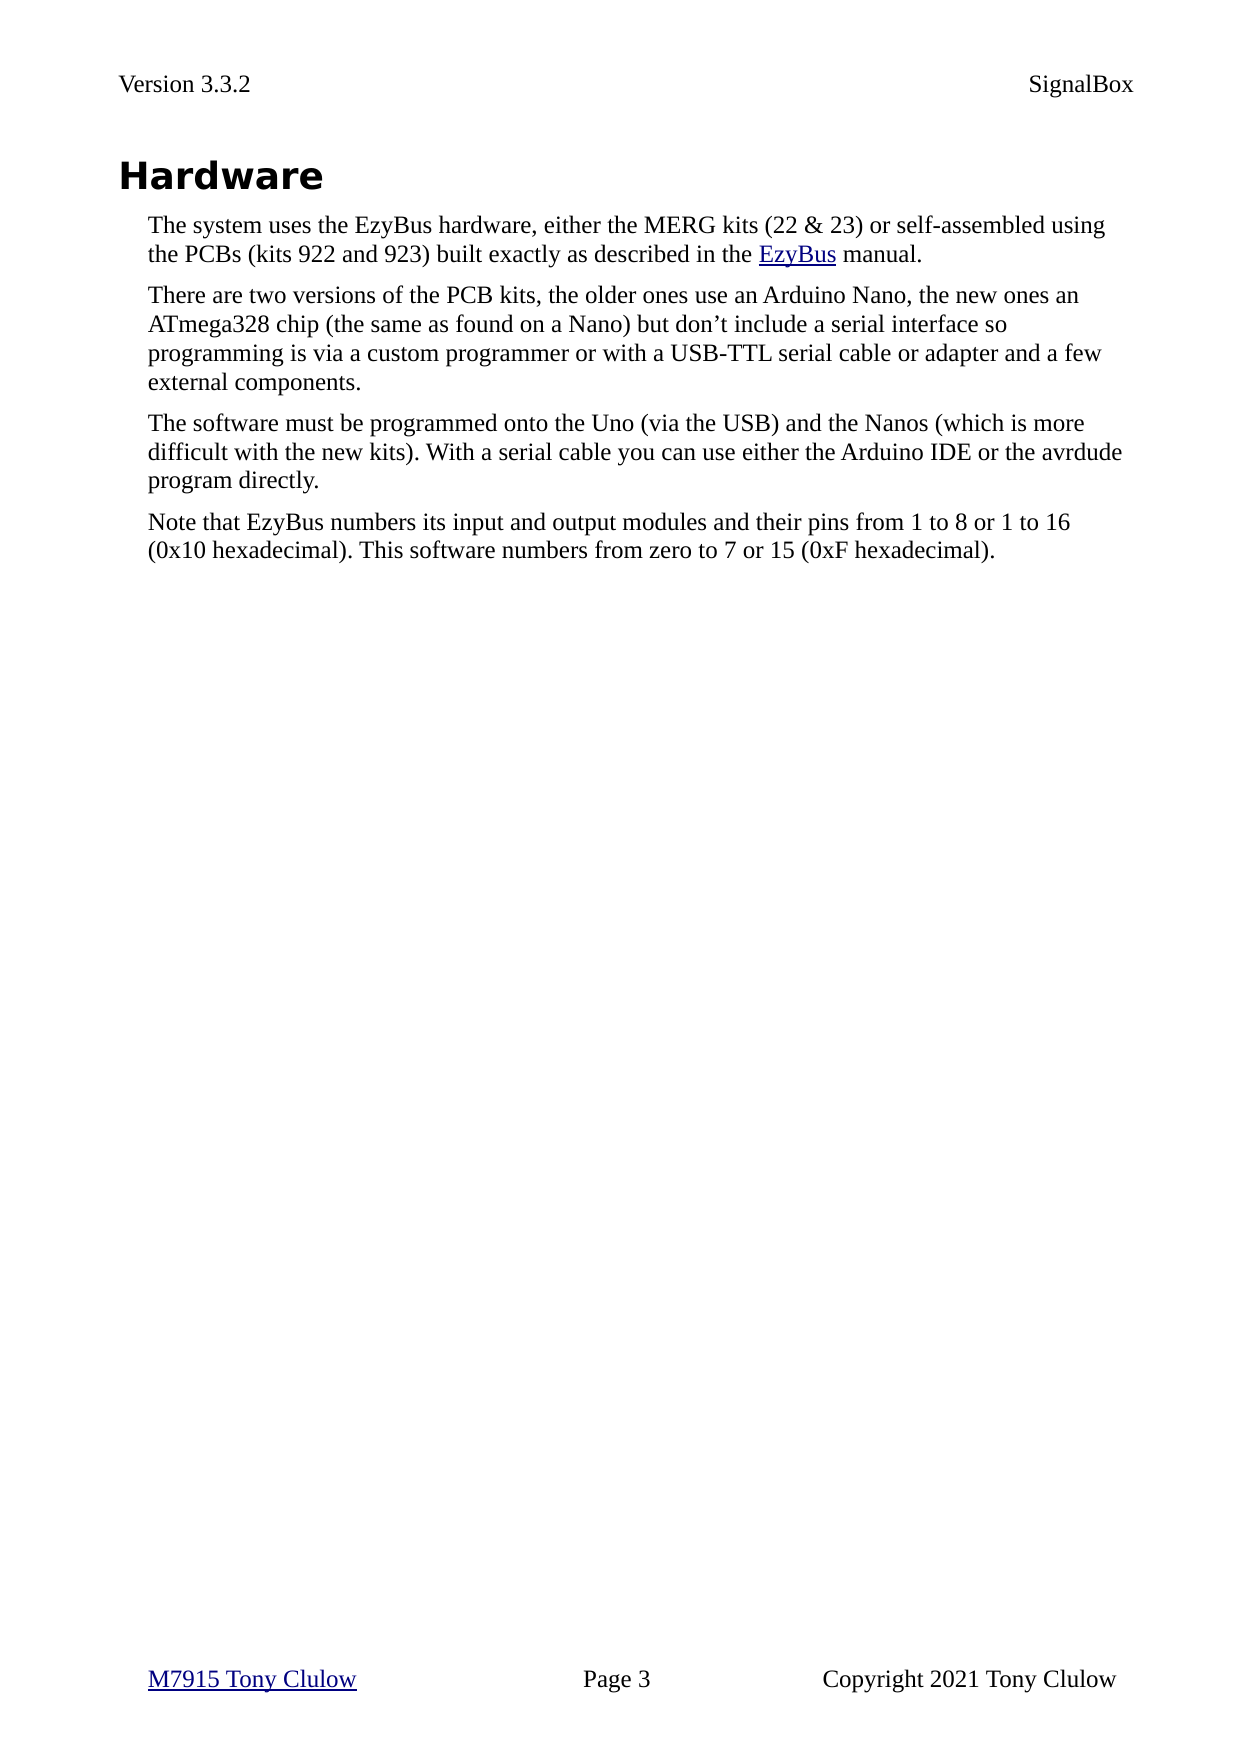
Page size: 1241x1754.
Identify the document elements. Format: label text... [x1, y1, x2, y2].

text Note that EzyBus numbers its input and output modules and their pins from 1 to 8 or 1 to 16 (0x10 hexadecimal). This software numbers from zero to 7 or 15 (0xF hexadecimal). [148, 507, 1134, 564]
text The software must be programmed onto the Uno (via the USB) and the Nanos (which is more difficult with the new kits). With a serial cable you can use either the Arduino IDE or the avrdude program directly. [148, 408, 1134, 494]
text There are two versions of the PCB kits, the older ones use an Arduino Nano, the new ones an ATmega328 chip (the same as found on a Nano) but don’t include a serial interface so programming is via a custom programmer or with a USB-TTL serial cable or adapter and a few external components. [148, 280, 1134, 395]
subtitle Hardware [118, 154, 1134, 198]
text The system uses the EzyBus hardware, either the MERG kits (22 & 23) or self-assembled using the PCBs (kits 922 and 923) built exactly as described in the EzyBus manual. [148, 210, 1134, 268]
